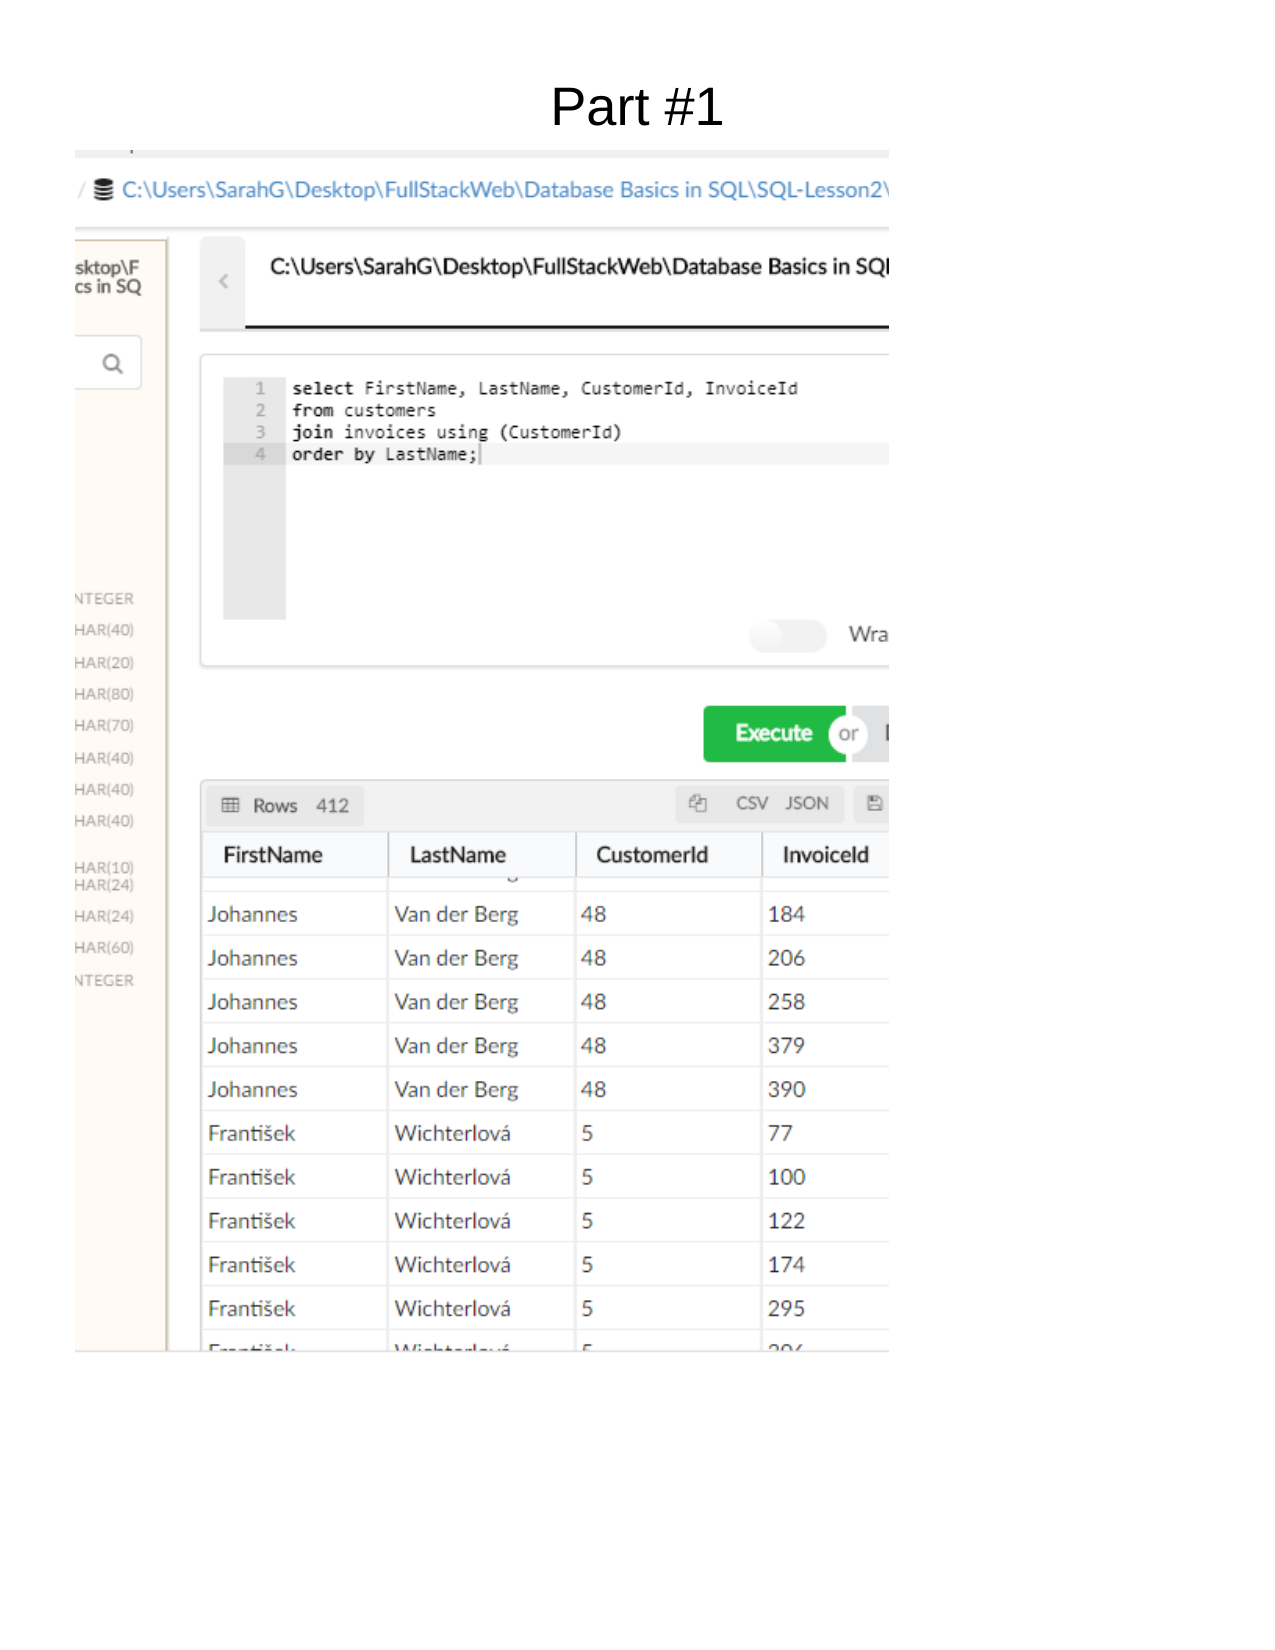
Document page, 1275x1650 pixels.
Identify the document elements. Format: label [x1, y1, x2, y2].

picture [75, 150, 889, 1368]
